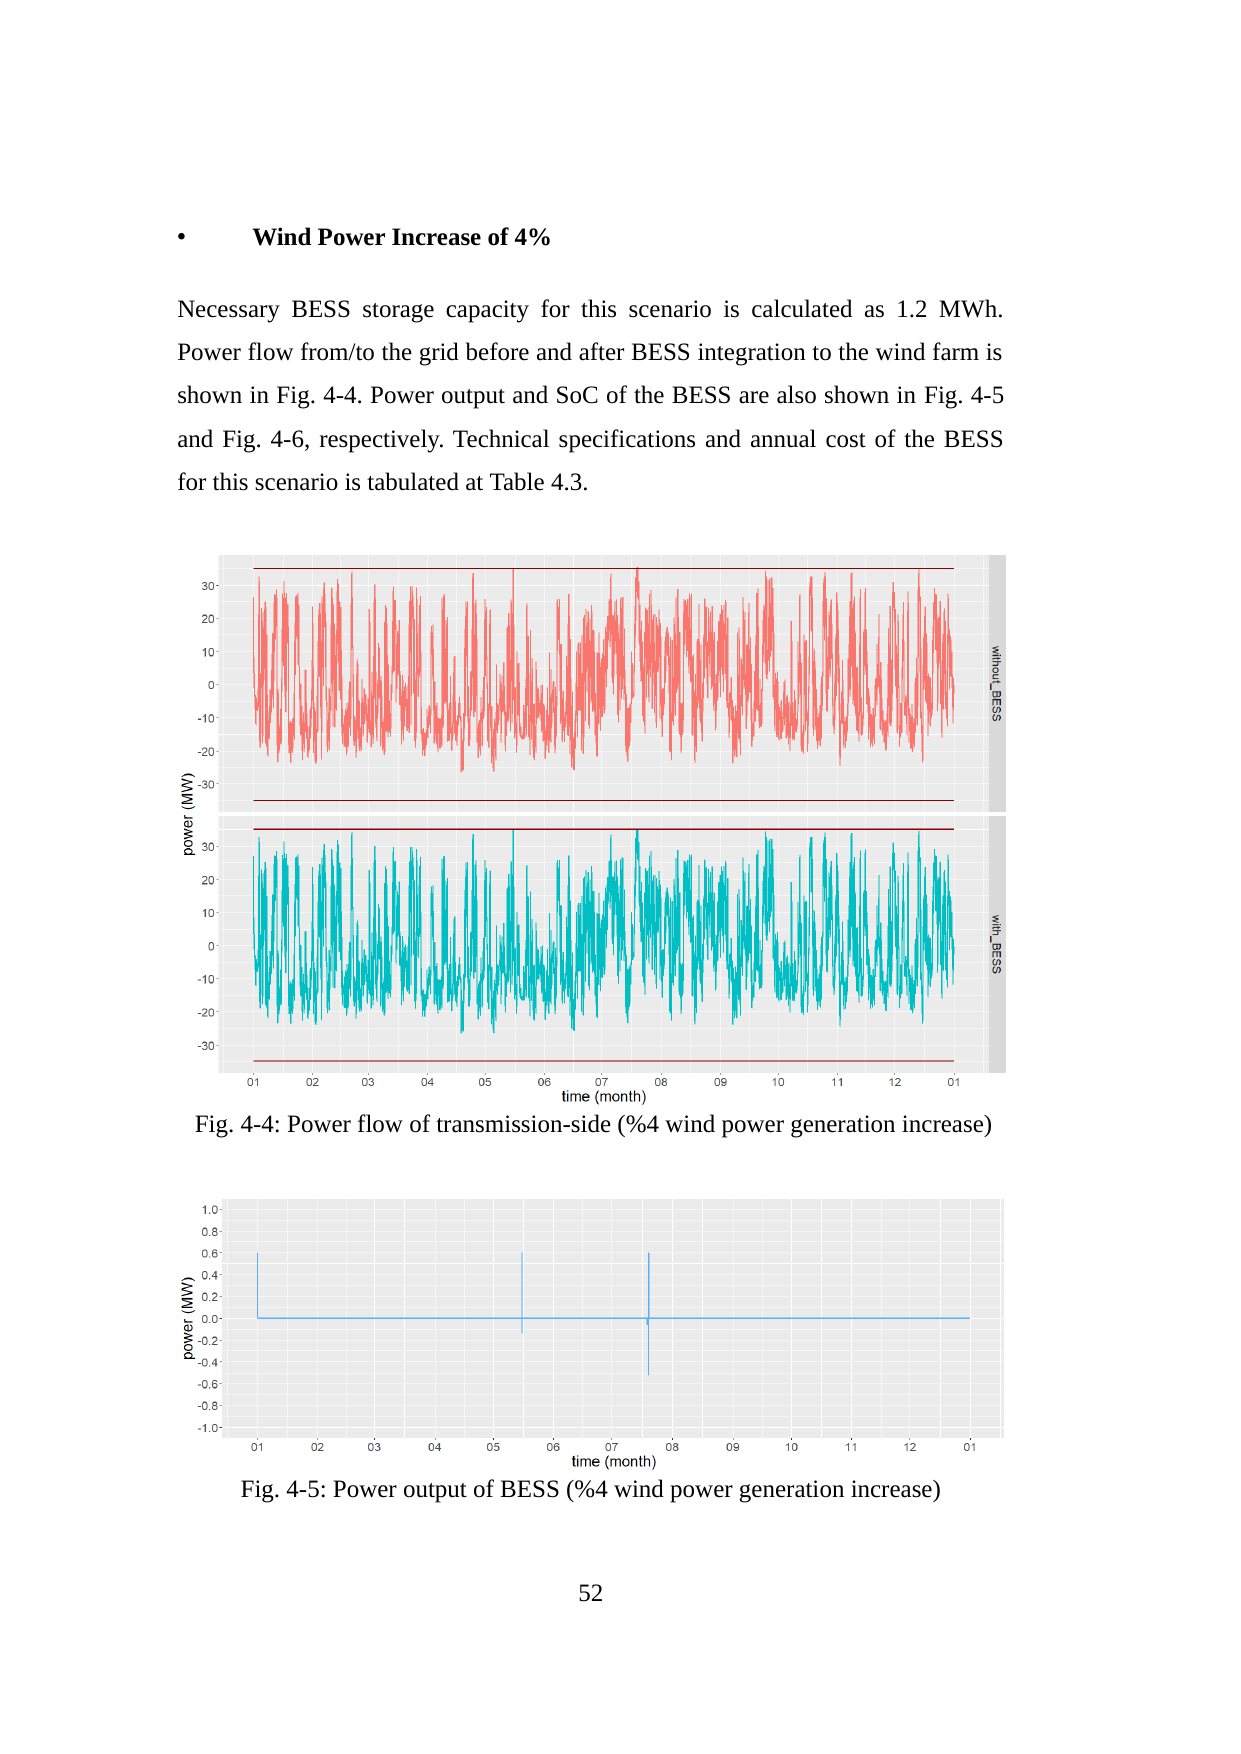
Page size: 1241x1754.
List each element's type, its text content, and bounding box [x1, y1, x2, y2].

picture [177, 1194, 1005, 1472]
picture [177, 552, 1010, 1107]
text Fig. 4-5: Power output of BESS (%4 wind power generation increase) [177, 1472, 1004, 1503]
text Fig. 4-4: Power flow of transmission-side (%4 wind power generation increase) [177, 1107, 1009, 1138]
text Necessary BESS storage capacity for this scenario is calculated as 1.2 MWh. Power flow from/to the grid before and after BESS integration to the wind farm is shown in Fig. 4-4. Power output and SoC of the BESS are also shown in Fig. 4-5 and Fig. 4-6, respectively. Technical specifications and annual cost of the BESS for this scenario is tabulated at Table 4.3. [177, 294, 1004, 496]
list Wind Power Increase of 4% [177, 222, 1004, 250]
